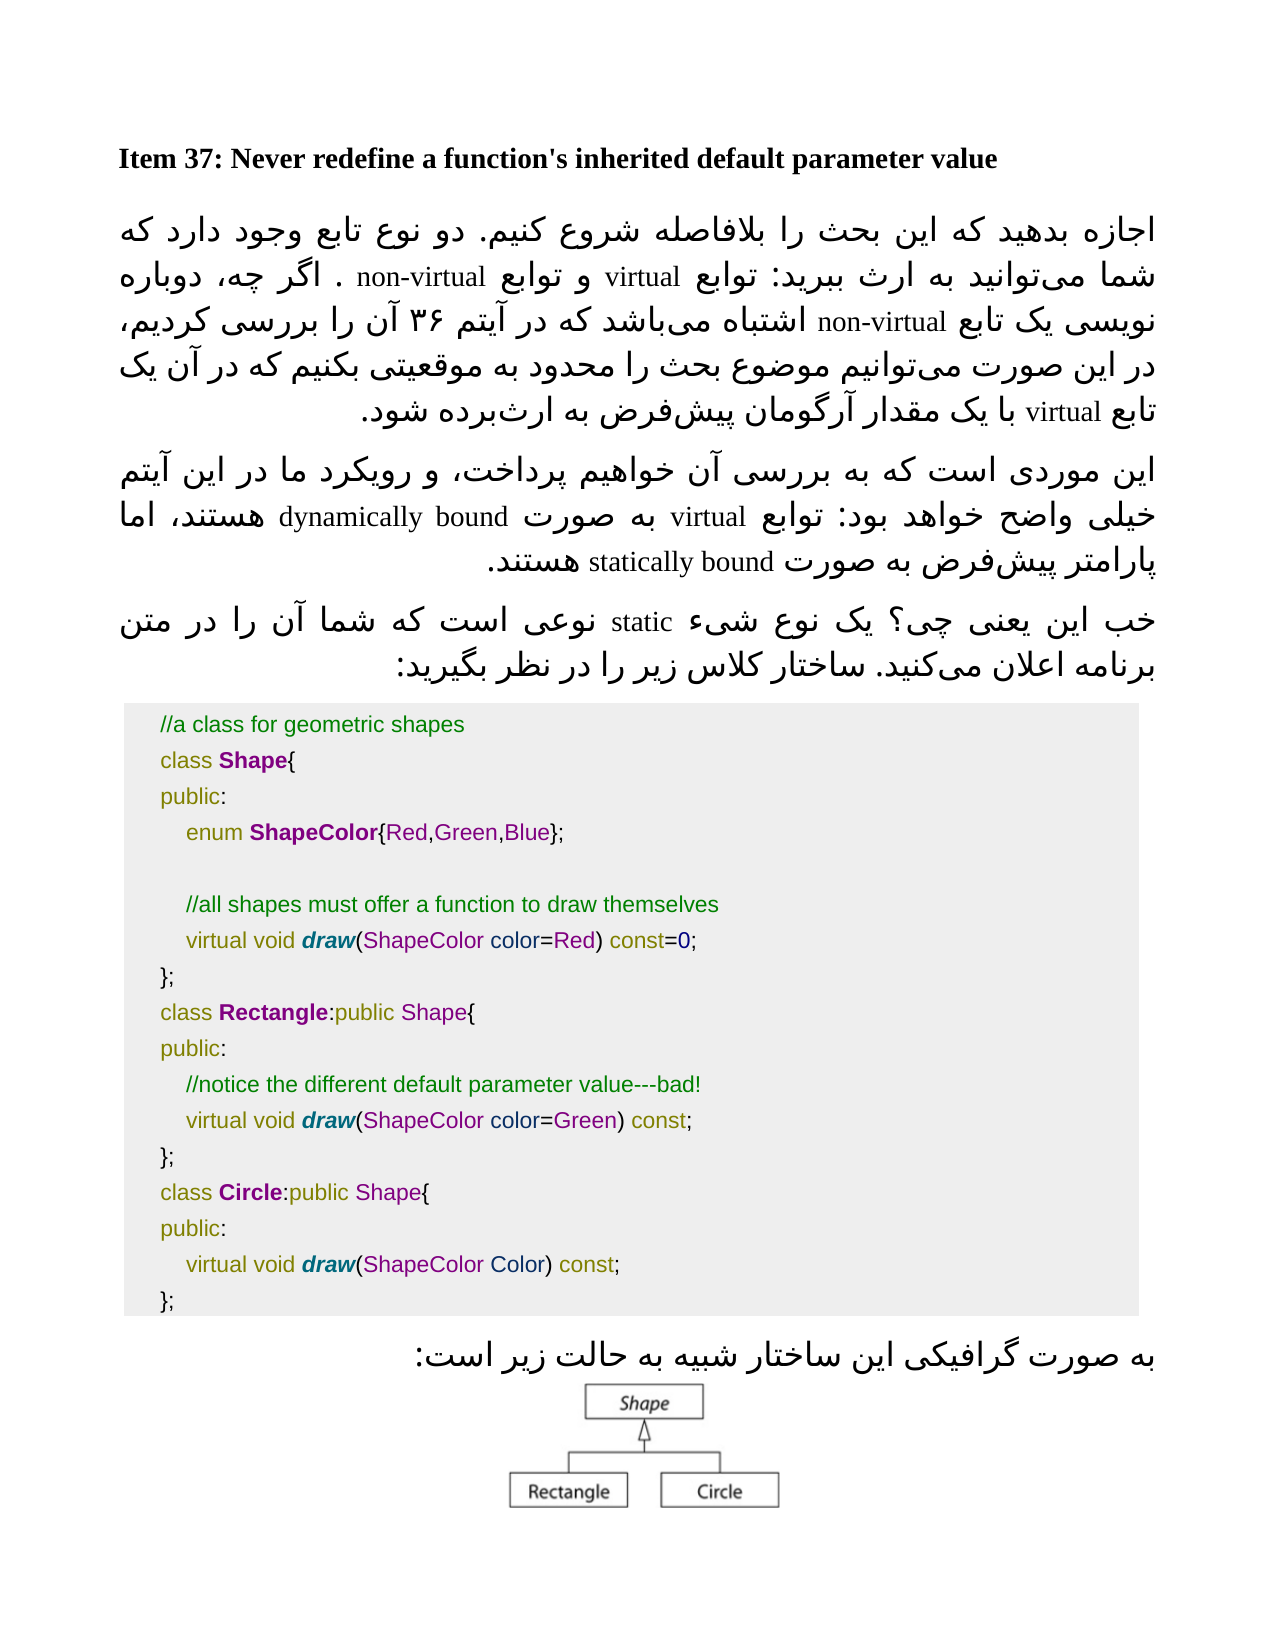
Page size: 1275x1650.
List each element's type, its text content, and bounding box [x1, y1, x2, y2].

text virtual void draw(ShapeColor color=Green) const; [124, 1100, 1139, 1136]
text class Shape{ [124, 739, 1139, 775]
picture [461, 1376, 814, 1520]
subtitle Item 37: Never redefine a function's inherited default parameter value [118, 133, 1157, 178]
text class Circle:public Shape{ [124, 1172, 1139, 1208]
text //all shapes must offer a function to draw themselves [124, 883, 1139, 919]
text enum ShapeColor{Red,Green,Blue}; [124, 811, 1139, 847]
text به صورت گرافیکی این ساختار شبیه به حالت زیر است: [118, 1331, 1157, 1376]
text virtual void draw(ShapeColor Color) const; [124, 1244, 1139, 1280]
text class Rectangle:public Shape{ [124, 992, 1139, 1028]
text این موردی است که به بررسی آن خواهیم پرداخت، و رویکرد ما در این آیتم خیلی واضح خواهد بود: توابع virtual به صورت dynamically bound هستند، اما پارامتر پیش‌فرض به صورت statically bound هستند. [118, 445, 1157, 580]
text }; [124, 1280, 1139, 1316]
text //a class for geometric shapes [124, 703, 1139, 739]
text }; [124, 956, 1139, 992]
text }; [124, 1136, 1139, 1172]
text اجازه بدهید که این بحث را بلافاصله شروع کنیم. دو نوع تابع وجود دارد که شما می‌توانید به ارث ببرید: توابع virtual و توابع non-virtual . اگر چه، دوباره نو‌یسی یک تابع non-virtual اشتباه می‌باشد که در آیتم ۳۶ آن را بررسی کردیم، در این صورت می‌توانیم موضوع بحث را محدود به موقعیتی بکنیم که در آن یک تابع virtual با یک مقدار آرگومان پیش‌فرض به ارث‌برده شود. [118, 205, 1157, 430]
text خب این یعنی چی؟ یک نوع شیء static نوعی است که شما آن را در متن برنامه اعلان می‌کنید. ساختار کلاس زیر را در نظر بگیرید: [118, 595, 1157, 685]
text public: [124, 1208, 1139, 1244]
text public: [124, 1028, 1139, 1064]
text virtual void draw(ShapeColor color=Red) const=0; [124, 919, 1139, 956]
text //notice the different default parameter value---bad! [124, 1064, 1139, 1100]
text public: [124, 775, 1139, 811]
